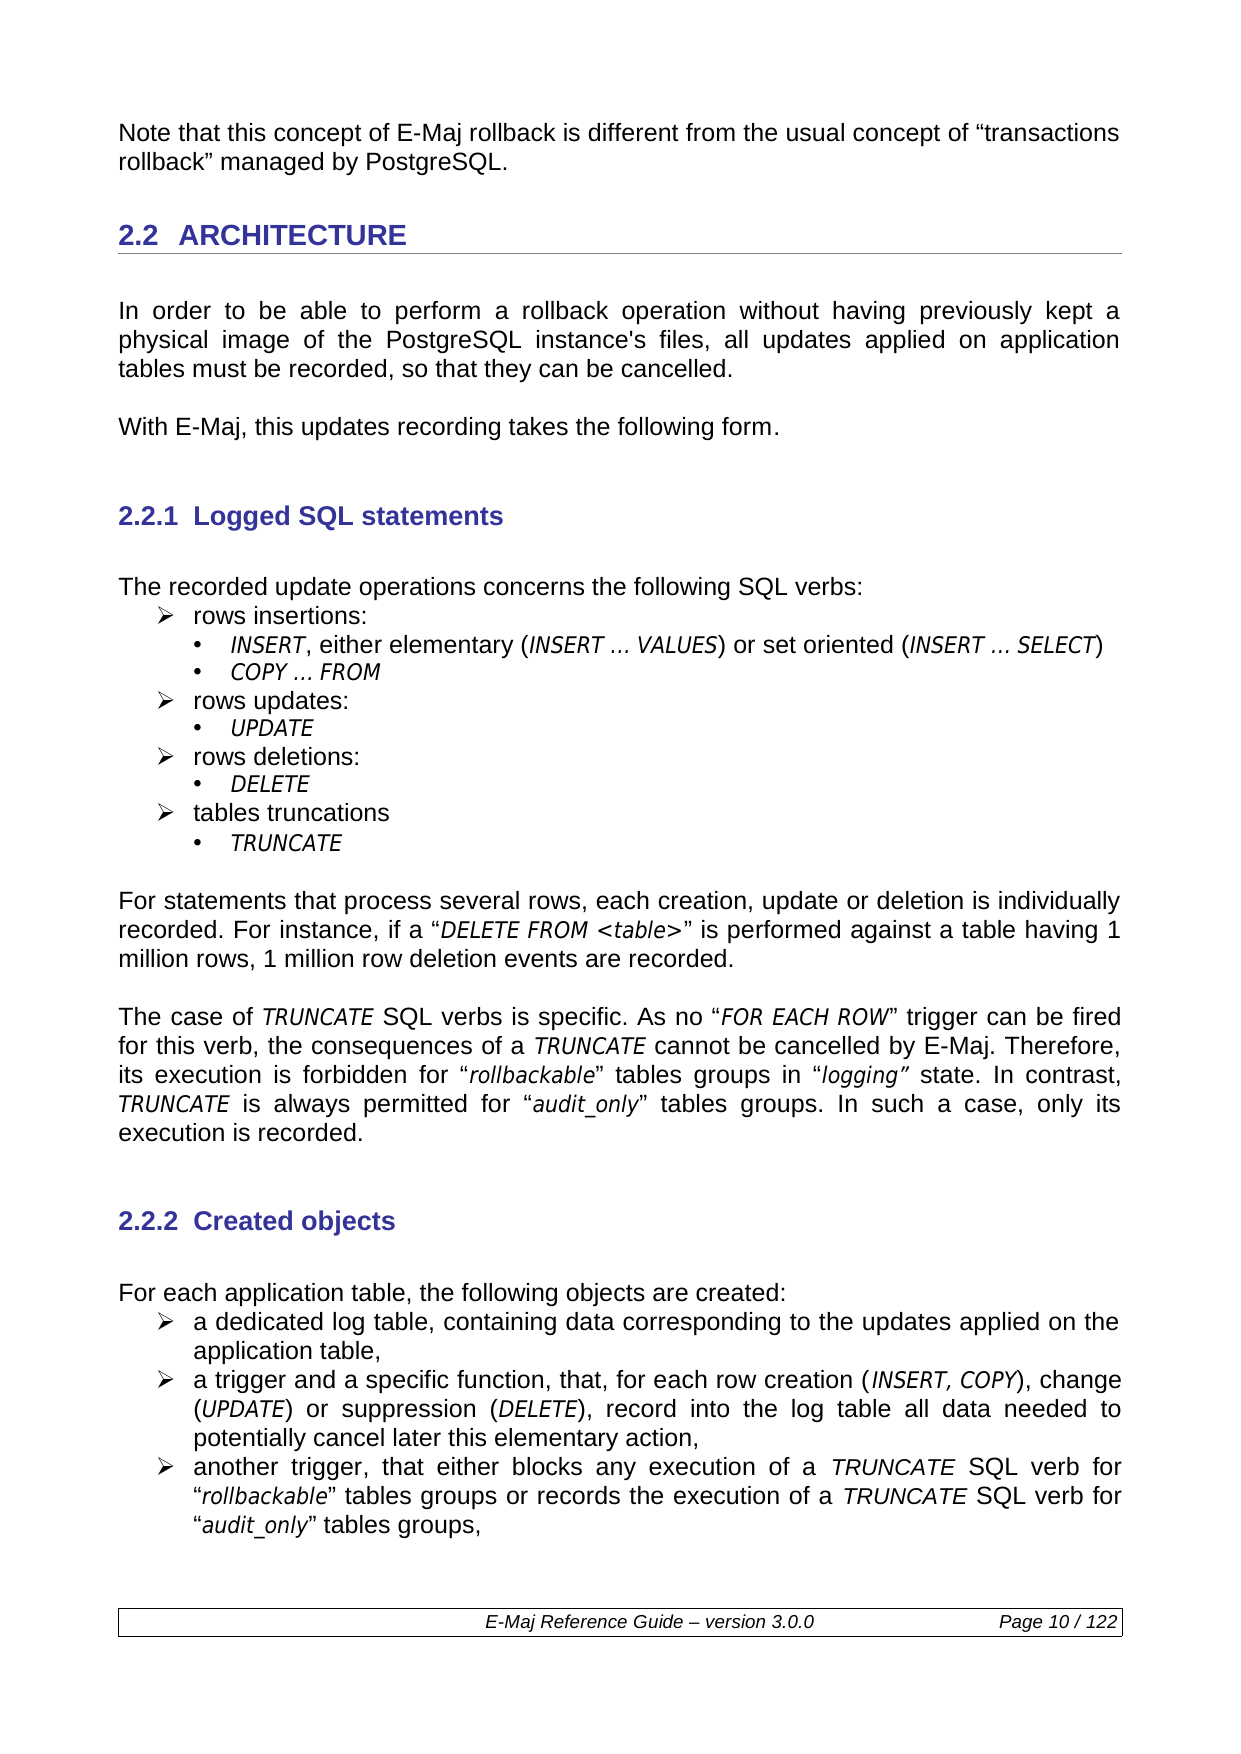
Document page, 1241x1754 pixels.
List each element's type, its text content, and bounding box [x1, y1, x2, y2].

list UPDATE [193, 715, 1122, 742]
text Note that this concept of E-Maj rollback is different from the usual concept of “transactions rollback” managed by PostgreSQL. [118, 118, 1122, 176]
list a trigger and a specific function, that, for each row creation (INSERT, COPY), change (UPDATE) or suppression (DELETE), record into the log table all data needed to potentially cancel later this elementary action, [156, 1365, 1122, 1452]
list a dedicated log table, containing data corresponding to the updates applied on the application table, [156, 1307, 1122, 1365]
text For each application table, the following objects are created: [118, 1278, 1122, 1307]
text For statements that process several rows, each creation, update or deletion is individually recorded. For instance, if a “DELETE FROM <table>” is performed against a table having 1 million rows, 1 million row deletion events are recorded. [118, 886, 1122, 973]
subtitle Logged SQL statements [118, 499, 1122, 531]
list rows updates: [156, 686, 1122, 715]
list tables truncations [156, 798, 1122, 827]
subtitle Architecture [118, 218, 1122, 253]
list rows deletions: [156, 742, 1122, 771]
list INSERT, either elementary (INSERT … VALUES) or set oriented (INSERT … SELECT) [193, 630, 1122, 659]
text The recorded update operations concerns the following SQL verbs: [118, 572, 1122, 601]
list TRUNCATE [193, 827, 1122, 856]
subtitle Created objects [118, 1205, 1122, 1236]
list COPY … FROM [193, 659, 1122, 686]
list rows insertions: [156, 601, 1122, 630]
text With E-Maj, this updates recording takes the following form. [118, 412, 1122, 441]
list another trigger, that either blocks any execution of a TRUNCATE SQL verb for “rollbackable” tables groups or records the execution of a TRUNCATE SQL verb for “audit_only” tables groups, [156, 1452, 1122, 1539]
list DELETE [193, 771, 1122, 798]
text The case of TRUNCATE SQL verbs is specific. As no “FOR EACH ROW” trigger can be fired for this verb, the consequences of a TRUNCATE cannot be cancelled by E-Maj. Therefore, its execution is forbidden for “rollbackable” tables groups in “logging” state. In contrast, TRUNCATE is always permitted for “audit_only” tables groups. In such a case, only its execution is recorded. [118, 1002, 1122, 1147]
text In order to be able to perform a rollback operation without having previously kept a physical image of the PostgreSQL instance's files, all updates applied on application tables must be recorded, so that they can be cancelled. [118, 296, 1122, 383]
